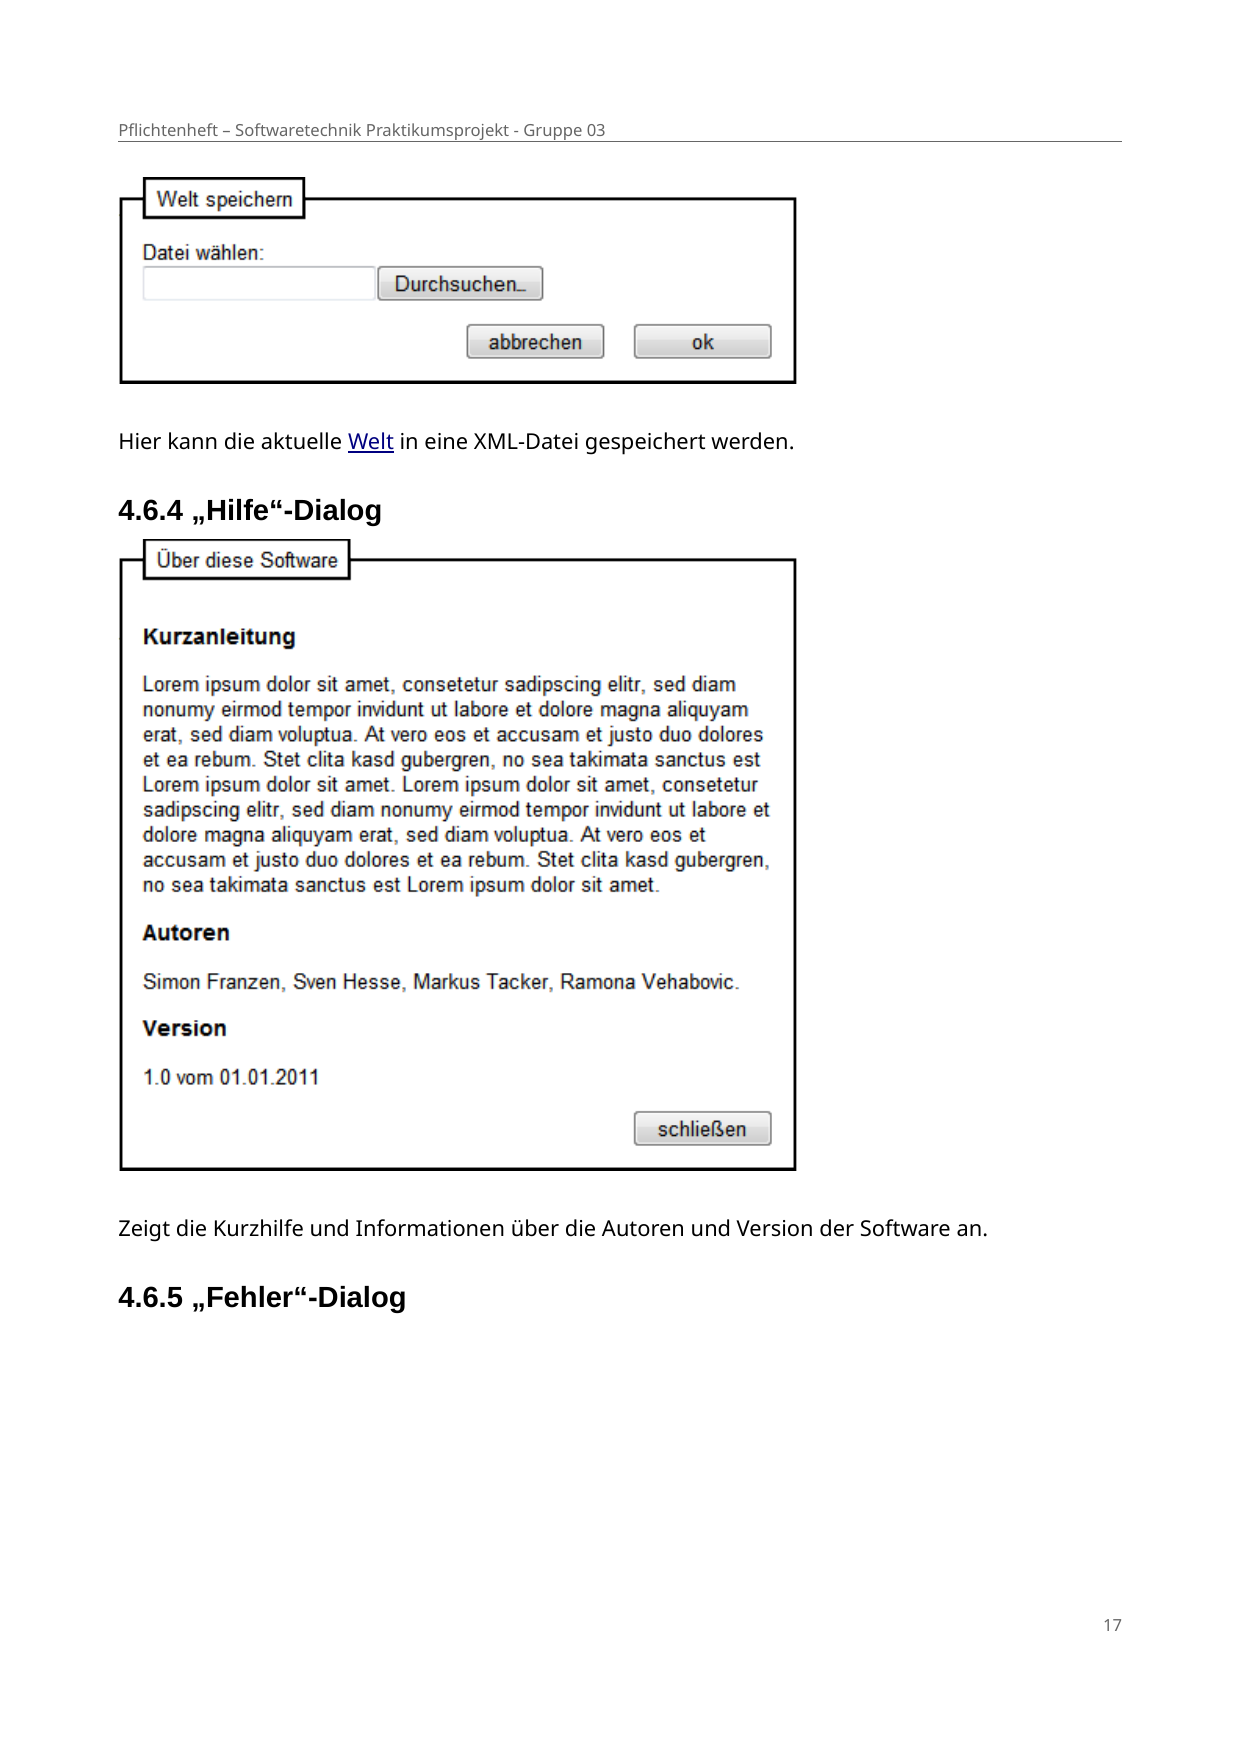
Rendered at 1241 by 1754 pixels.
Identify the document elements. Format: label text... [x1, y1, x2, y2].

subtitle „Fehler“-Dialog [118, 1280, 1122, 1313]
text Hier kann die aktuelle Welt in eine XML-Datei gespeichert werden. [118, 426, 1122, 456]
text Zeigt die Kurzhilfe und Informationen über die Autoren und Version der Software an. [118, 1213, 1122, 1242]
subtitle „Hilfe“-Dialog [118, 493, 1122, 527]
picture [118, 177, 797, 384]
picture [118, 539, 797, 1171]
